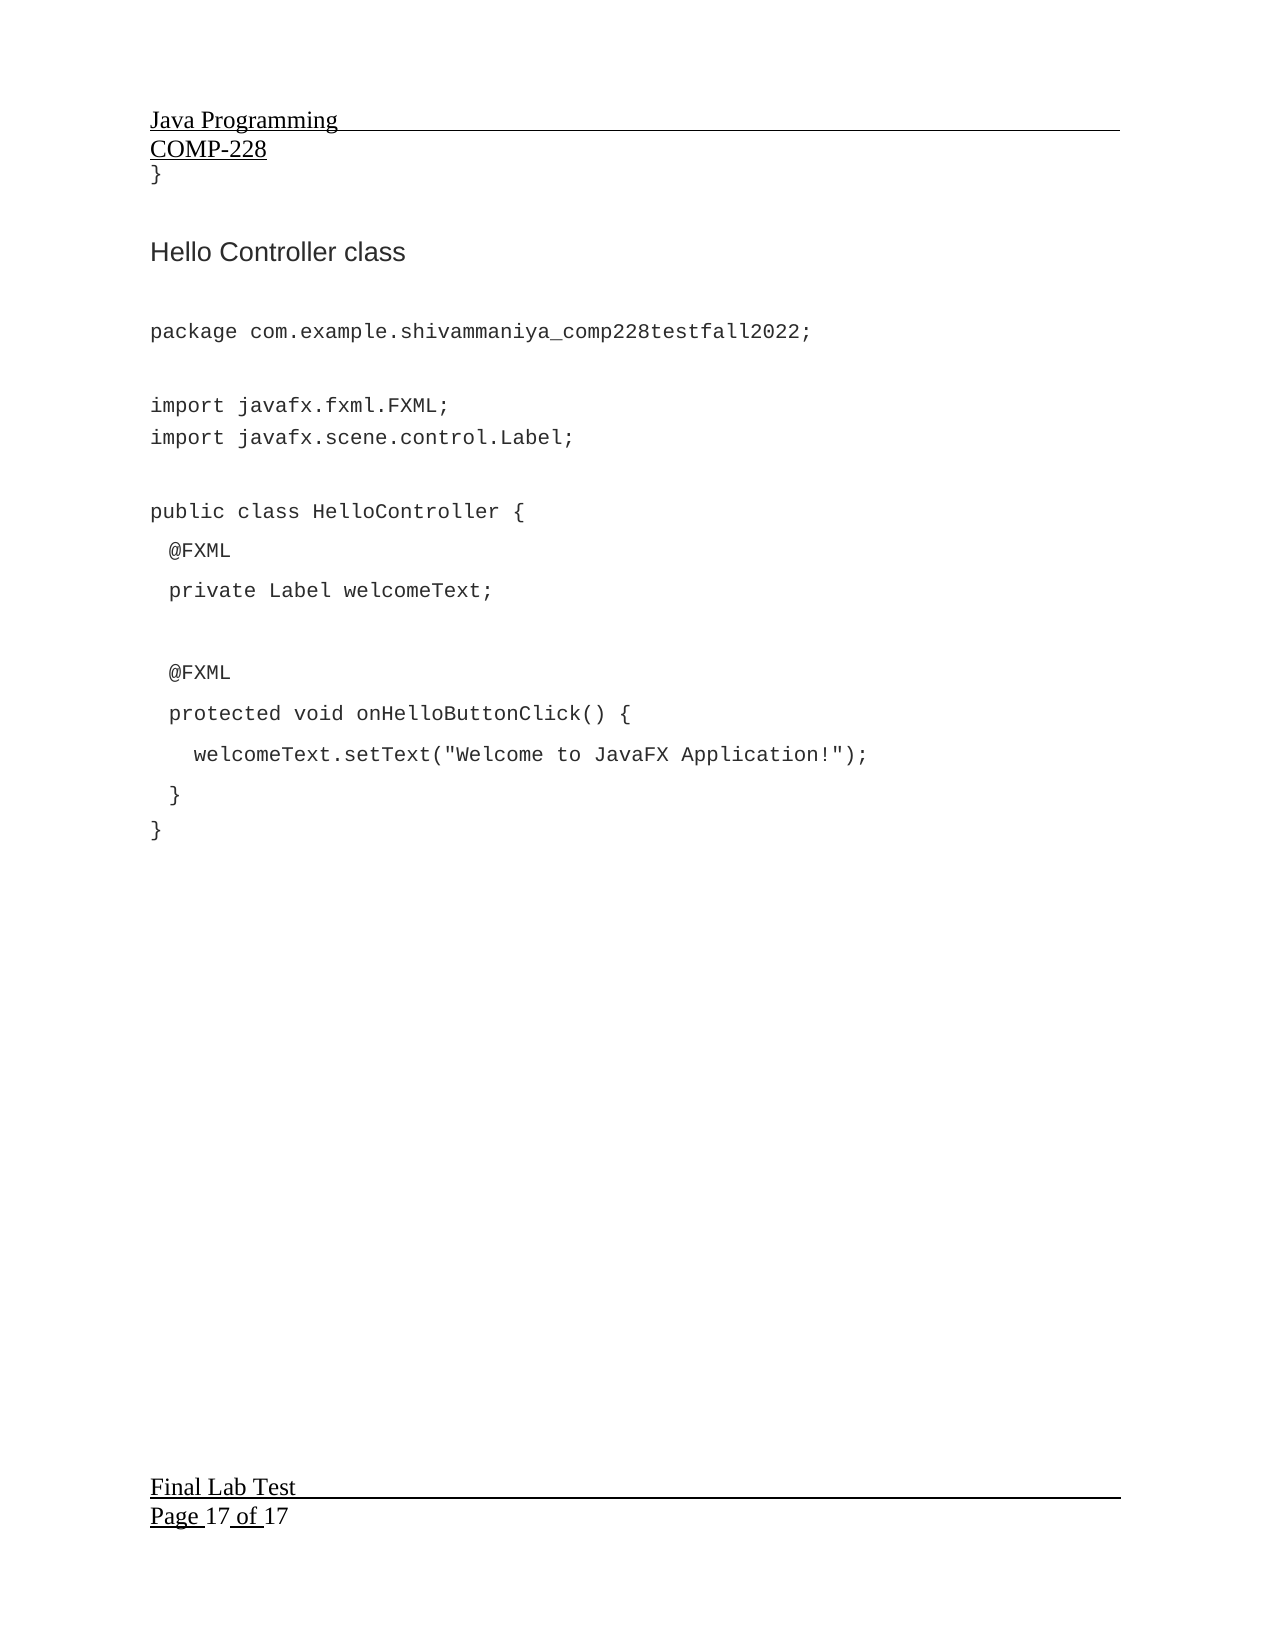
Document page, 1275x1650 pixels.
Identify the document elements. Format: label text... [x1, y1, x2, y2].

text private Label welcomeText; [150, 574, 1125, 604]
text protected void onHelloButtonClick() { [150, 697, 1125, 727]
text } [150, 778, 1125, 808]
text import javafx.scene.control.Label; [150, 427, 1125, 451]
text } [150, 819, 1125, 843]
text public class HelloController { [150, 501, 1125, 525]
text package com.example.shivammaniya_comp228testfall2022; [150, 321, 1125, 344]
text @FXML [150, 656, 1125, 686]
text @FXML [150, 534, 1125, 563]
text import javafx.fxml.FXML; [150, 394, 1125, 418]
text welcomeText.setText("Welcome to JavaFX Application!"); [150, 738, 1125, 767]
text } [150, 162, 1125, 186]
text Hello Controller class [150, 236, 1125, 268]
